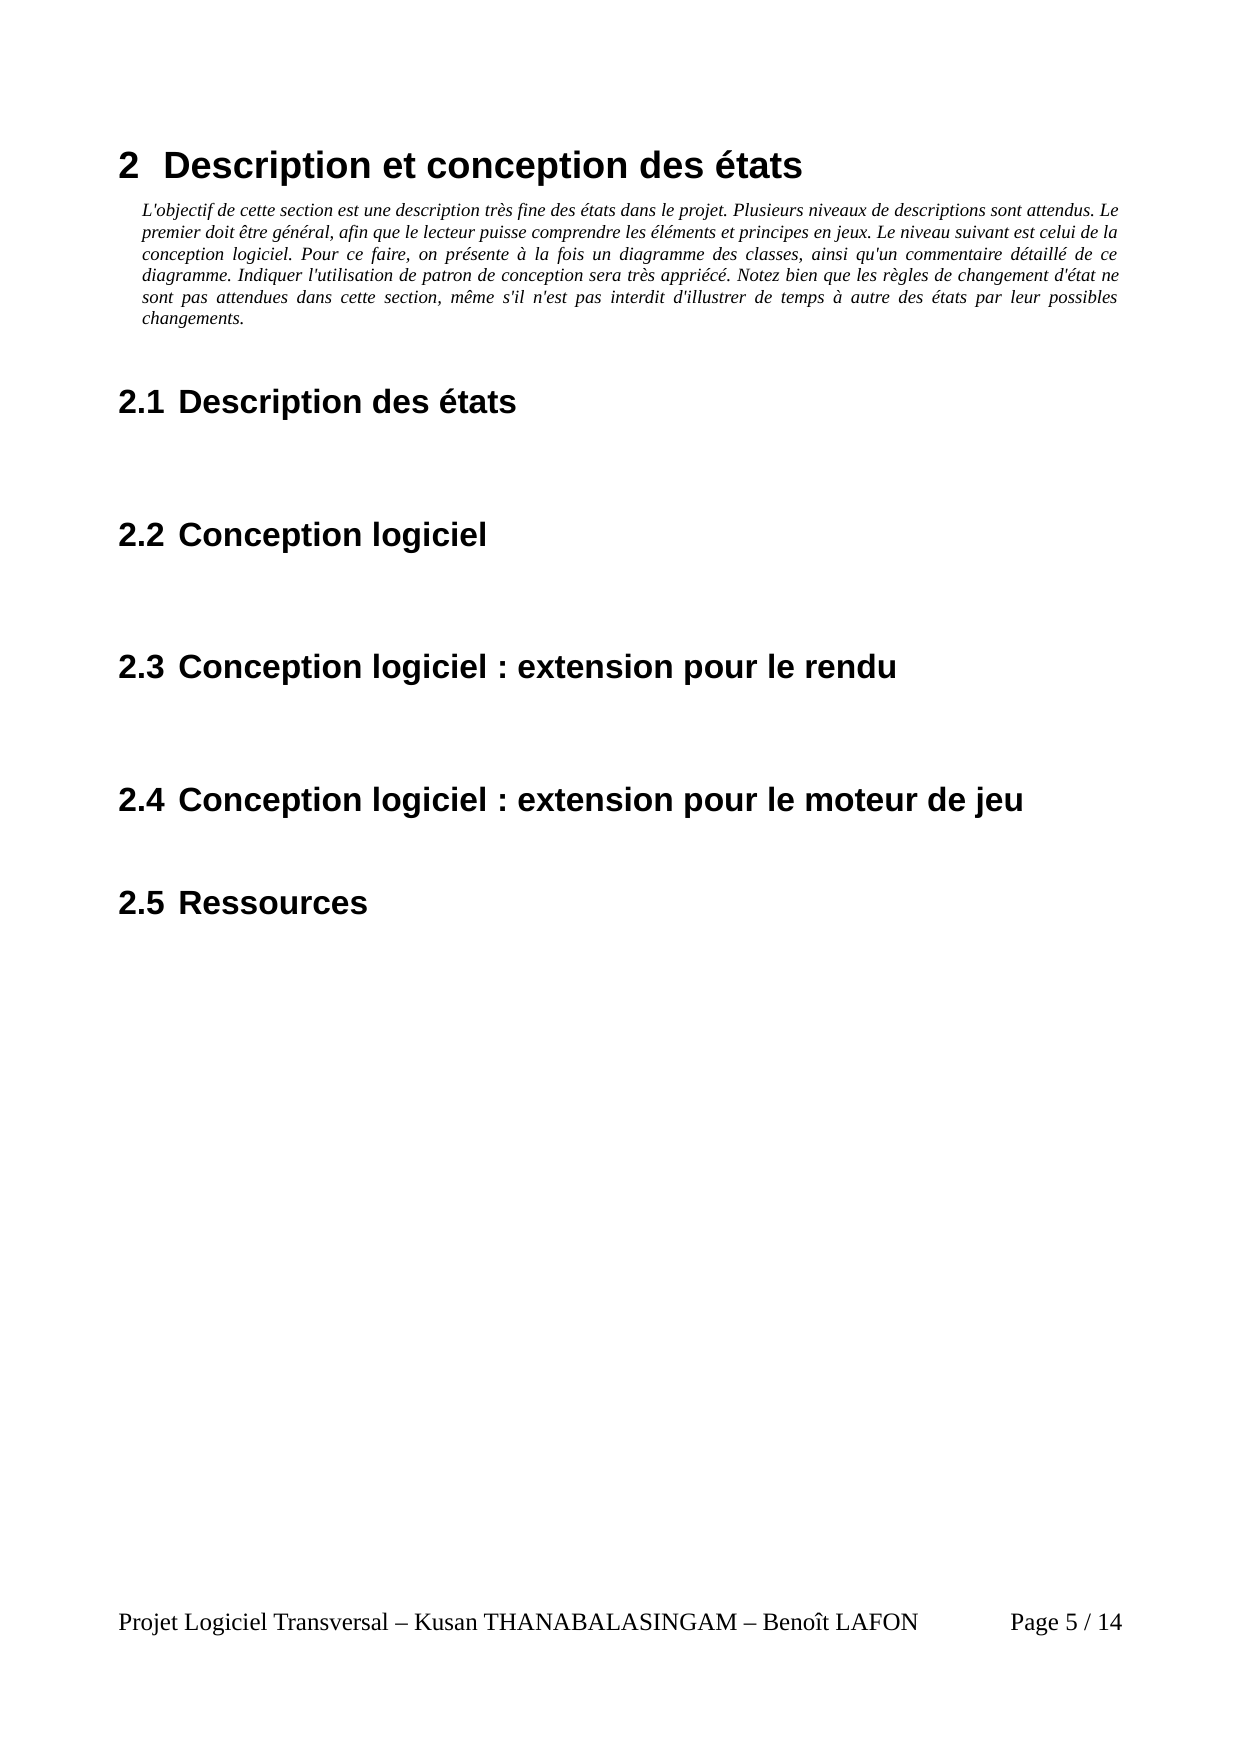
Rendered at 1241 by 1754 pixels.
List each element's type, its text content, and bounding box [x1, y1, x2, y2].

subtitle Description et conception des états [118, 143, 1122, 187]
subtitle Conception logiciel [118, 515, 1122, 553]
text L'objectif de cette section est une description très fine des états dans le projet. Plusieurs niveaux de descriptions sont attendus. Le premier doit être général, afin que le lecteur puisse comprendre les éléments et principes en jeux. Le niveau suivant est celui de la conception logiciel. Pour ce faire, on présente à la fois un diagramme des classes, ainsi qu'un commentaire détaillé de ce diagramme. Indiquer l'utilisation de patron de conception sera très appriécé. Notez bien que les règles de changement d'état ne sont pas attendues dans cette section, même s'il n'est pas interdit d'illustrer de temps à autre des états par leur possibles changements. [142, 199, 1122, 329]
subtitle Conception logiciel : extension pour le rendu [118, 647, 1122, 686]
subtitle Ressources [118, 883, 1122, 922]
subtitle Conception logiciel : extension pour le moteur de jeu [118, 779, 1122, 818]
subtitle Description des états [118, 382, 1122, 421]
